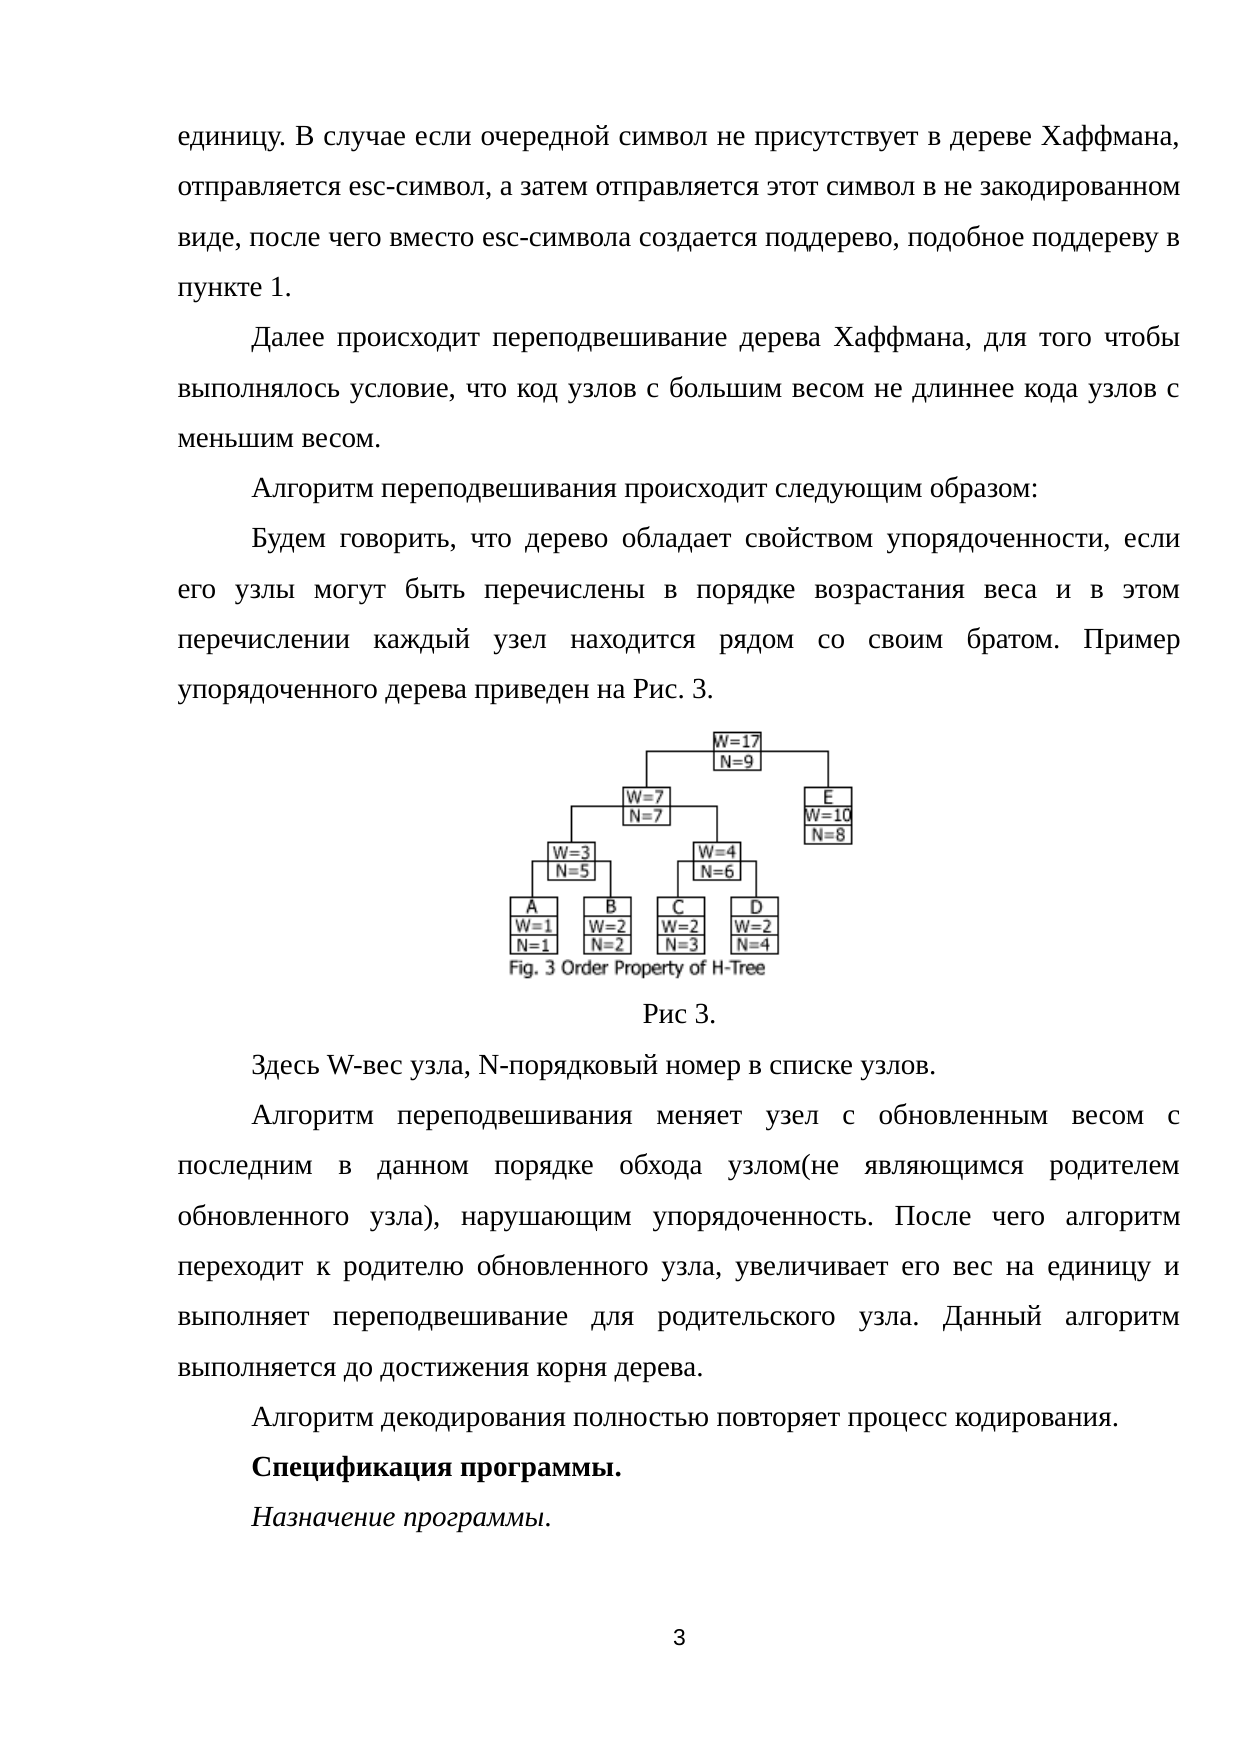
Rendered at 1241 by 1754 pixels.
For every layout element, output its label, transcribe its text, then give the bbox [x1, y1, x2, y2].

text Спецификация программы. [177, 1449, 1181, 1483]
text Алгоритм переподвешивания меняет узел с обновленным весом с последним в данном порядке обхода узлом(не являющимся родителем обновленного узла), нарушающим упорядоченность. После чего алгоритм переходит к родителю обновленного узла, увеличивает его вес на единицу и выполняет переподвешивание для родительского узла. Данный алгоритм выполняется до достижения корня дерева. [177, 1097, 1181, 1382]
text Назначение программы. [177, 1499, 1181, 1533]
text Алгоритм декодирования полностью повторяет процесс кодирования. [177, 1399, 1181, 1432]
text Здесь W-вес узла, N-порядковый номер в списке узлов. [177, 1047, 1181, 1080]
text Далее происходит переподвешивание дерева Хаффмана, для того чтобы выполнялось условие, что код узлов с большим весом не длиннее кода узлов с меньшим весом. [177, 319, 1181, 453]
text Рис 3. [177, 996, 1181, 1030]
text Алгоритм переподвешивания происходит следующим образом: [177, 470, 1181, 504]
text Будем говорить, что дерево обладает свойством упорядоченности, если его узлы могут быть перечислены в порядке возрастания веса и в этом перечислении каждый узел находится рядом со своим братом. Пример упорядоченного дерева приведен на Рис. 3. [177, 521, 1181, 705]
text единицу. В случае если очередной символ не присутствует в дереве Хаффмана, отправляется esc-символ, а затем отправляется этот символ в не закодированном виде, после чего вместо esc-символа создается поддерево, подобное поддереву в пункте 1. [177, 118, 1181, 303]
picture [499, 721, 859, 980]
